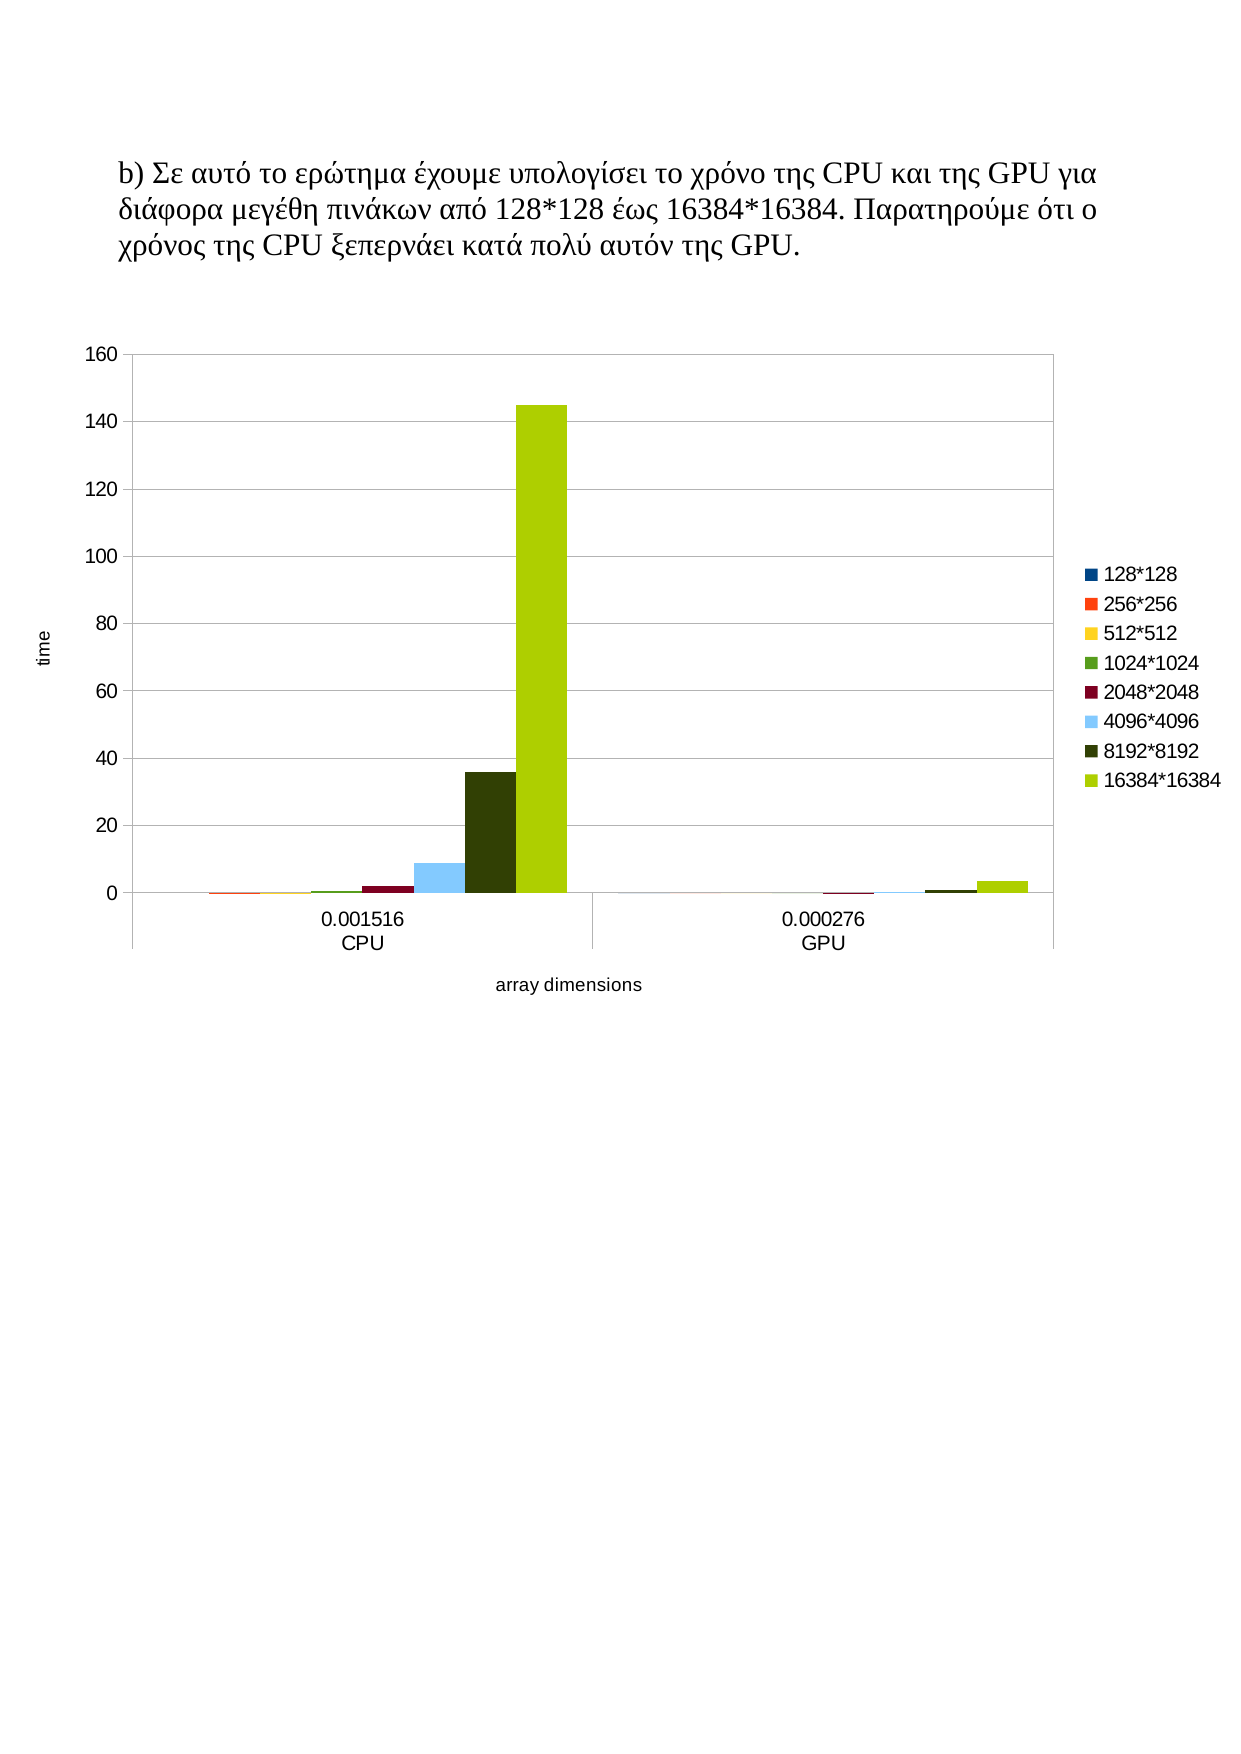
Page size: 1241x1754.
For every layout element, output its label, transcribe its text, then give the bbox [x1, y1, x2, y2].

text b) Σε αυτό το ερώτημα έχουμε υπολογίσει το χρόνο της CPU και της GPU για διάφορα μεγέθη πινάκων από 128*128 έως 16384*16384. Παρατηρούμε ότι ο χρόνος της CPU ξεπερνάει κατά πολύ αυτόν της GPU. [118, 154, 1122, 262]
